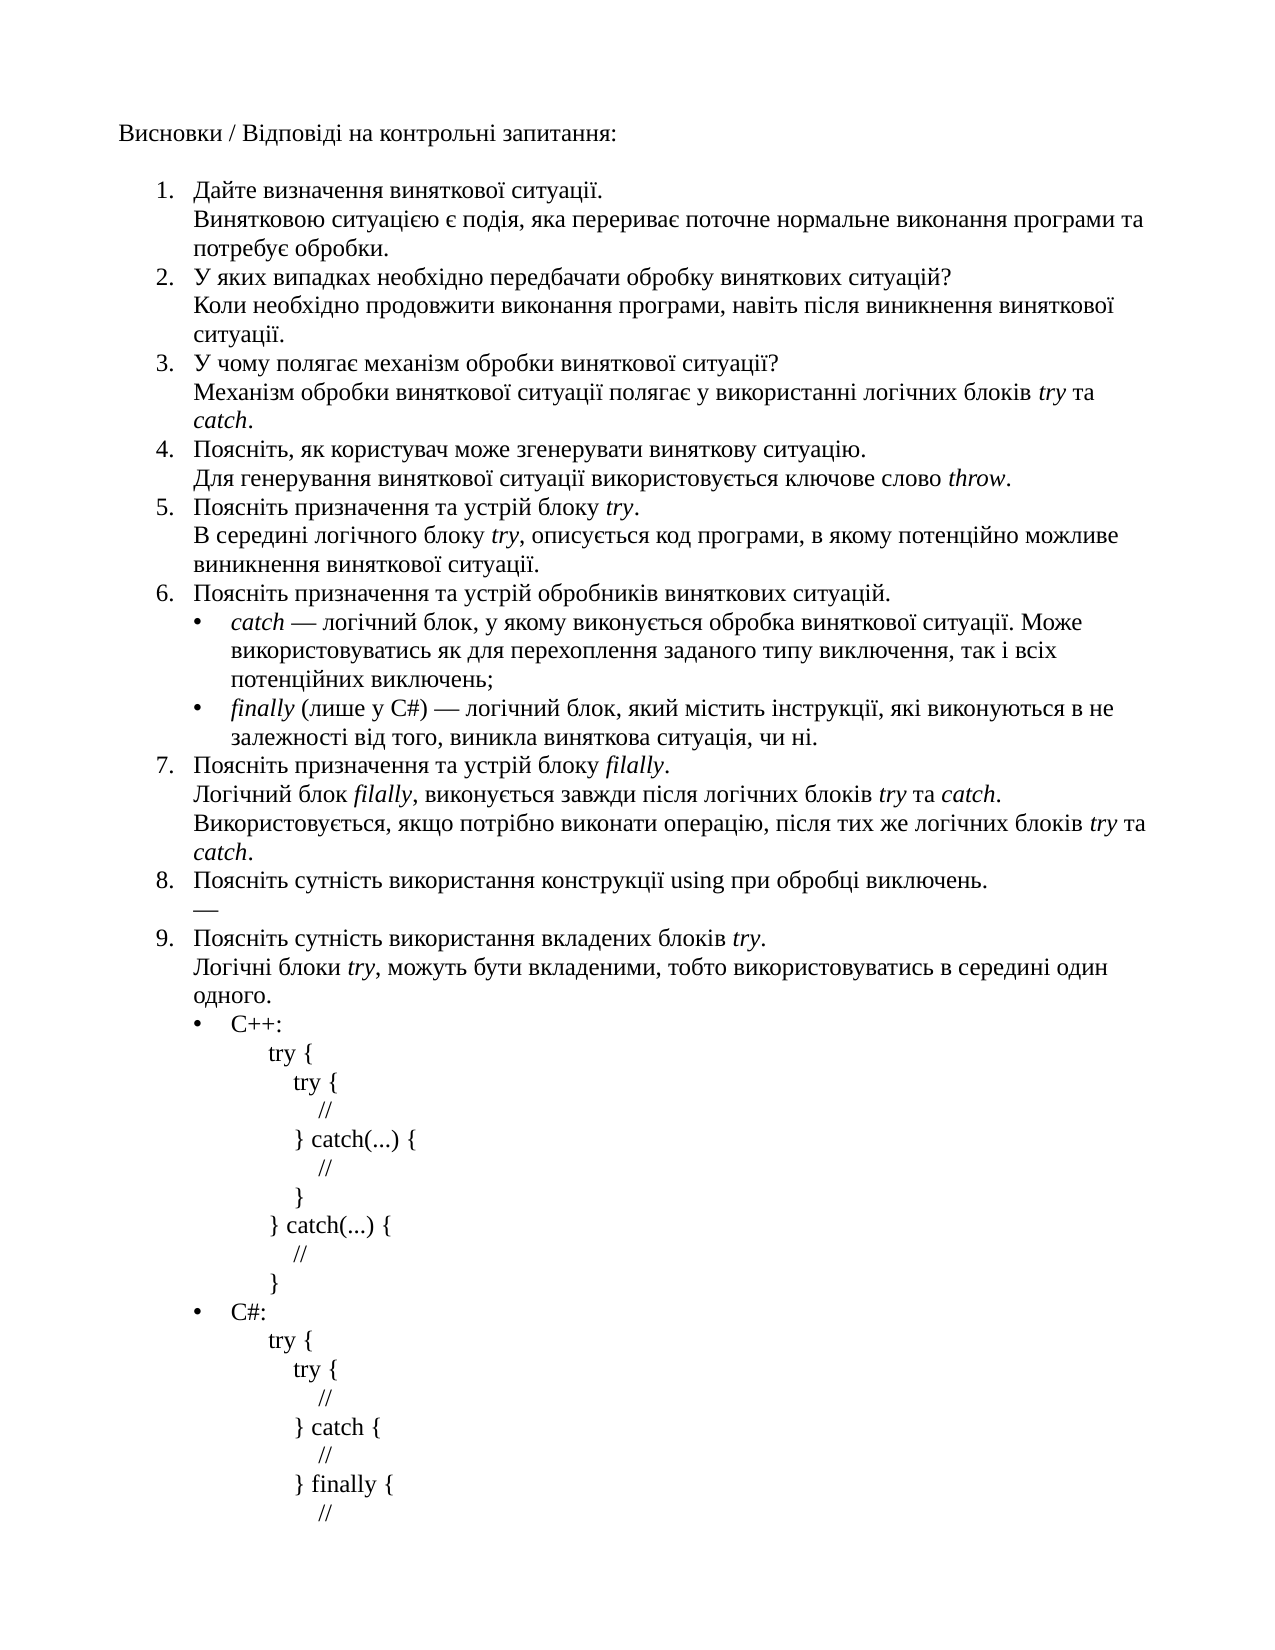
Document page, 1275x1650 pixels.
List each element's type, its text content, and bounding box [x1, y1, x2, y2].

list У чому полягає механізм обробки виняткової ситуації? [156, 348, 1157, 377]
list Поясніть сутність використання конструкції using при обробці виключень. [156, 866, 1157, 894]
list Винятковою ситуацією є подія, яка перериває поточне нормальне виконання програми та потребує обробки. [156, 204, 1157, 262]
list Логічний блок filally, виконується завжди після логічних блоків try та catch. Використовується, якщо потрібно виконати операцію, після тих же логічних блоків try та catch. [156, 779, 1157, 866]
list try { [231, 1326, 1157, 1354]
list Логічні блоки try, можуть бути вкладеними, тобто використовуватись в середині один одного. [156, 952, 1157, 1009]
list } finally { [231, 1469, 1157, 1498]
list С++: [193, 1009, 1157, 1038]
list Поясніть призначення та устрій блоку try. [156, 492, 1157, 521]
list } catch(...) { [231, 1124, 1157, 1153]
list — [156, 894, 1157, 923]
list Механізм обробки виняткової ситуації полягає у використанні логічних блоків try та catch. [156, 377, 1157, 434]
list finally (лише у C#) — логічний блок, який містить інструкції, які виконуються в не залежності від того, виникла виняткова ситуація, чи ні. [193, 693, 1157, 751]
list } catch { [231, 1412, 1157, 1441]
list Для генерування виняткової ситуації використовується ключове слово throw. [156, 463, 1157, 492]
list // [231, 1096, 1157, 1124]
list try { [231, 1038, 1157, 1067]
list C#: [193, 1297, 1157, 1326]
list // [231, 1239, 1157, 1268]
list try { [231, 1067, 1157, 1096]
list Поясніть призначення та устрій обробників виняткових ситуацій. [156, 578, 1157, 607]
list Поясніть, як користувач може згенерувати виняткову ситуацію. [156, 434, 1157, 463]
list Коли необхідно продовжити виконання програми, навіть після виникнення виняткової ситуації. [156, 291, 1157, 348]
list У яких випадках необхідно передбачати обробку виняткових ситуацій? [156, 262, 1157, 291]
list // [231, 1153, 1157, 1182]
list // [231, 1441, 1157, 1469]
list Поясніть призначення та устрій блоку filally. [156, 751, 1157, 779]
list // [231, 1498, 1157, 1527]
list catch — логічний блок, у якому виконується обробка виняткової ситуації. Може використовуватись як для перехоплення заданого типу виключення, так і всіх потенційних виключень; [193, 607, 1157, 693]
list } [231, 1182, 1157, 1211]
list } catch(...) { [231, 1211, 1157, 1239]
list try { [231, 1354, 1157, 1383]
list В середині логічного блоку try, описується код програми, в якому потенційно можливе виникнення виняткової ситуації. [156, 521, 1157, 578]
list Дайте визначення виняткової ситуації. [156, 176, 1157, 204]
list } [231, 1268, 1157, 1297]
text Висновки / Відповіді на контрольні запитання: [118, 118, 1157, 147]
list // [231, 1383, 1157, 1412]
list Поясніть сутність використання вкладених блоків try. [156, 923, 1157, 952]
